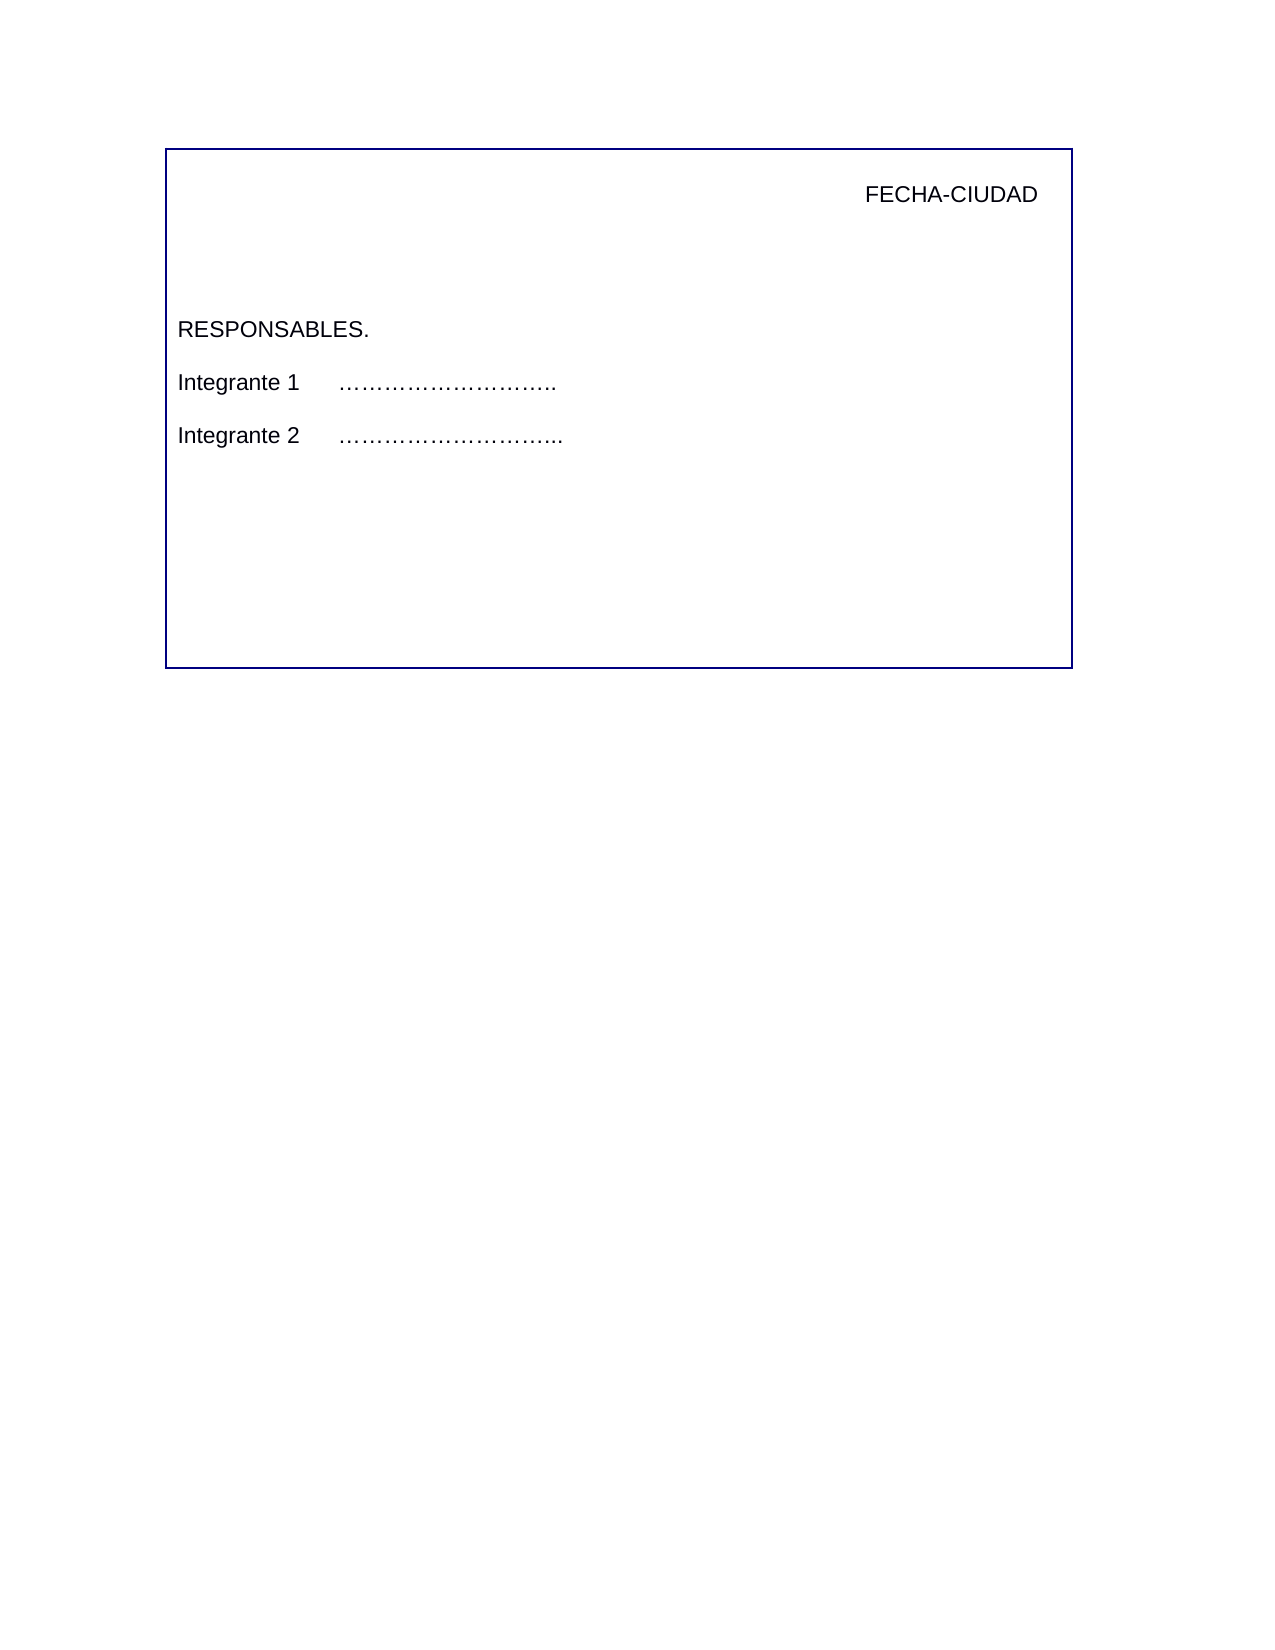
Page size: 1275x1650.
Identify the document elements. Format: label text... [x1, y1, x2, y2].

table_header FECHA-CIUDAD RESPONSABLES. Integrante 1 ……………………….. Integrante 2 ………………………... [167, 150, 1071, 666]
